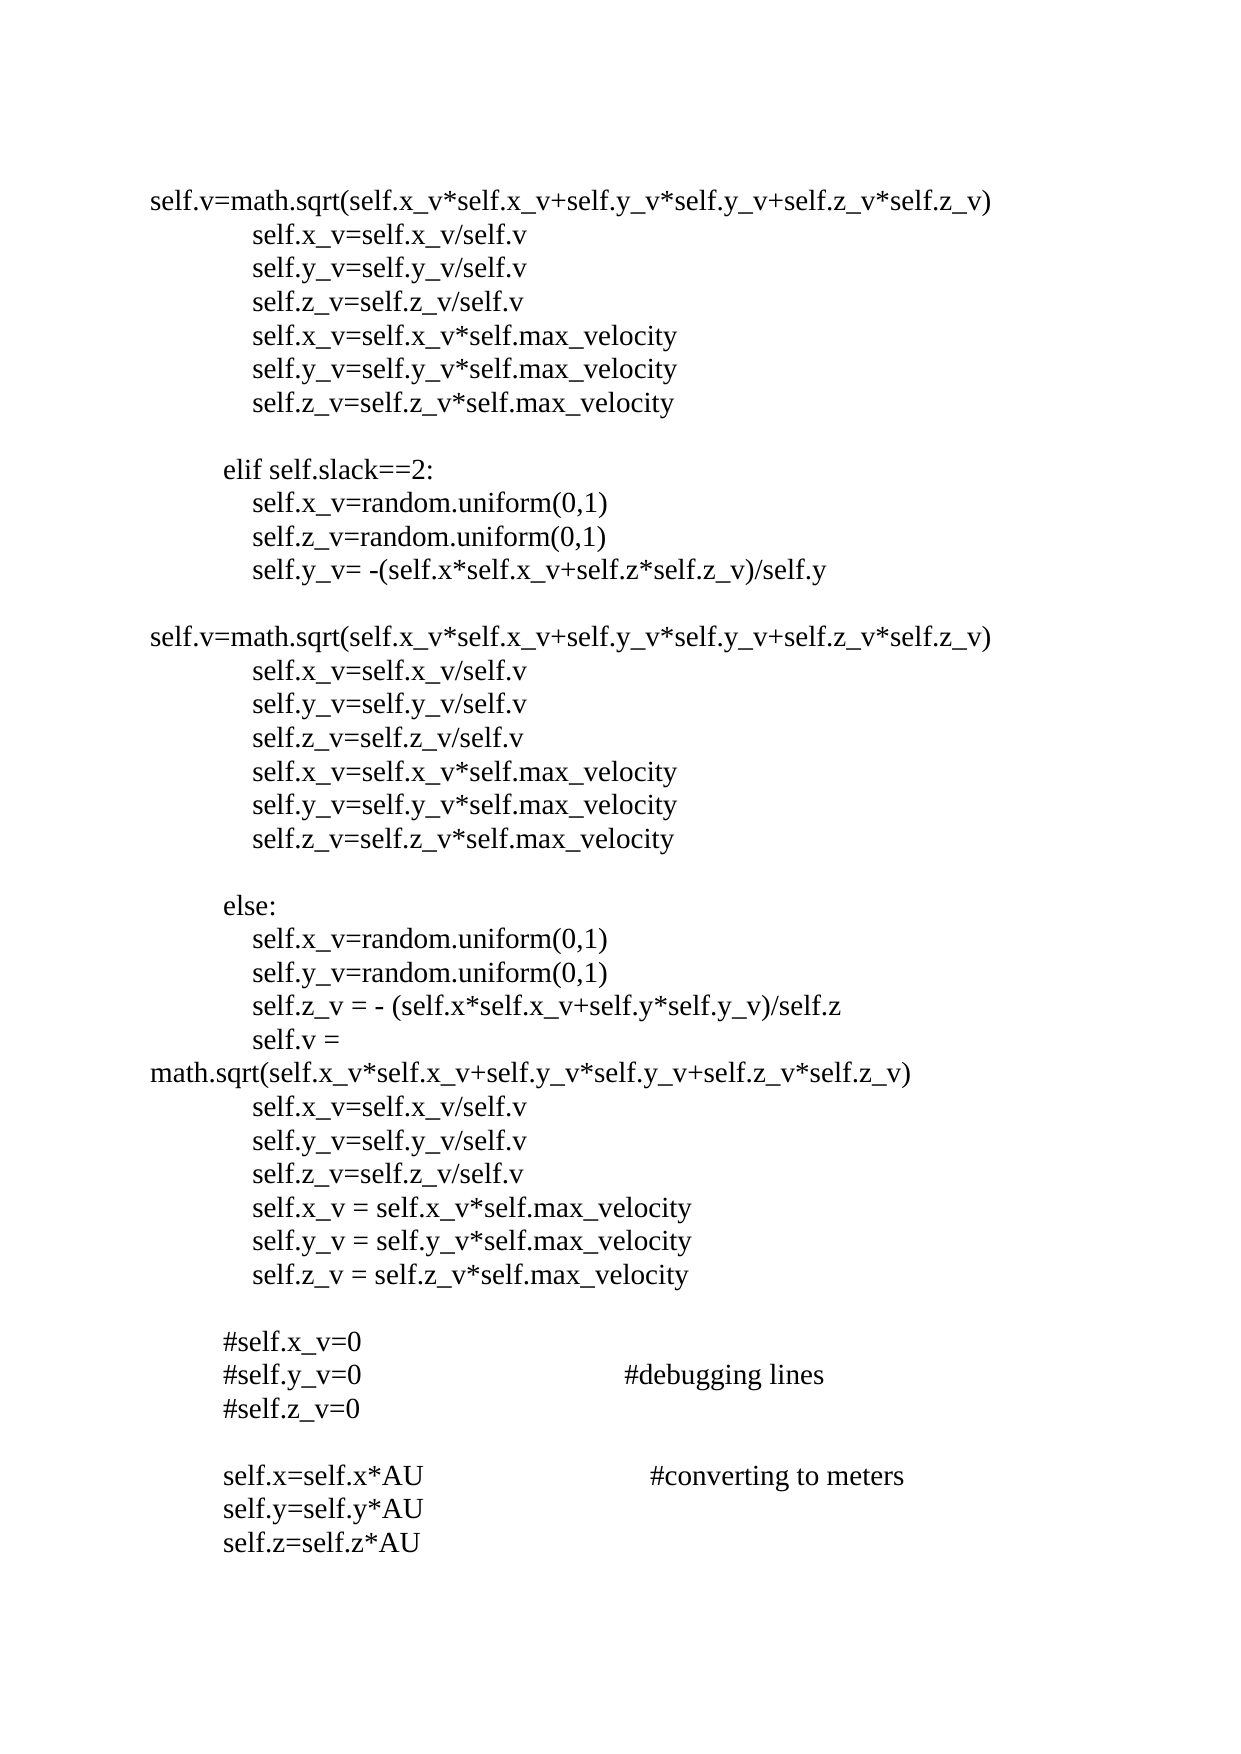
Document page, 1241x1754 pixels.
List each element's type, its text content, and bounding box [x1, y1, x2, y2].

text else: [150, 888, 1090, 921]
text self.z_v = self.z_v*self.max_velocity [150, 1257, 1090, 1290]
text self.x_v=self.x_v*self.max_velocity [150, 754, 1090, 787]
text #self.z_v=0 [150, 1391, 1090, 1424]
text self.y_v= -(self.x*self.x_v+self.z*self.z_v)/self.y [150, 552, 1090, 586]
text self.z_v=self.z_v*self.max_velocity [150, 821, 1090, 854]
text self.y_v=random.uniform(0,1) [150, 955, 1090, 988]
text self.v=math.sqrt(self.x_v*self.x_v+self.y_v*self.y_v+self.z_v*self.z_v) [150, 586, 1090, 653]
text self.x=self.x*AU #converting to meters [150, 1458, 1090, 1492]
text self.v=math.sqrt(self.x_v*self.x_v+self.y_v*self.y_v+self.z_v*self.z_v) [150, 150, 1090, 217]
text self.z_v = - (self.x*self.x_v+self.y*self.y_v)/self.z [150, 988, 1090, 1022]
text self.z_v=self.z_v/self.v [150, 720, 1090, 754]
text self.v = math.sqrt(self.x_v*self.x_v+self.y_v*self.y_v+self.z_v*self.z_v) [150, 1022, 1090, 1089]
text self.x_v=self.x_v*self.max_velocity [150, 318, 1090, 351]
text #self.y_v=0 #debugging lines [150, 1357, 1090, 1391]
text self.y=self.y*AU [150, 1492, 1090, 1525]
text self.z_v=random.uniform(0,1) [150, 519, 1090, 552]
text self.z_v=self.z_v*self.max_velocity [150, 385, 1090, 418]
text self.y_v=self.y_v/self.v [150, 687, 1090, 720]
text self.x_v=self.x_v/self.v [150, 1089, 1090, 1123]
text self.z_v=self.z_v/self.v [150, 284, 1090, 318]
text #self.x_v=0 [150, 1324, 1090, 1357]
text self.y_v=self.y_v*self.max_velocity [150, 351, 1090, 385]
text self.y_v=self.y_v/self.v [150, 1123, 1090, 1156]
text self.y_v=self.y_v/self.v [150, 251, 1090, 284]
text self.z_v=self.z_v/self.v [150, 1156, 1090, 1190]
text self.x_v=self.x_v/self.v [150, 653, 1090, 687]
text self.x_v=random.uniform(0,1) [150, 485, 1090, 519]
text elif self.slack==2: [150, 452, 1090, 485]
text self.x_v = self.x_v*self.max_velocity [150, 1190, 1090, 1223]
text self.y_v = self.y_v*self.max_velocity [150, 1223, 1090, 1257]
text self.x_v=random.uniform(0,1) [150, 921, 1090, 955]
text self.y_v=self.y_v*self.max_velocity [150, 787, 1090, 821]
text self.z=self.z*AU [150, 1525, 1090, 1559]
text self.x_v=self.x_v/self.v [150, 217, 1090, 251]
